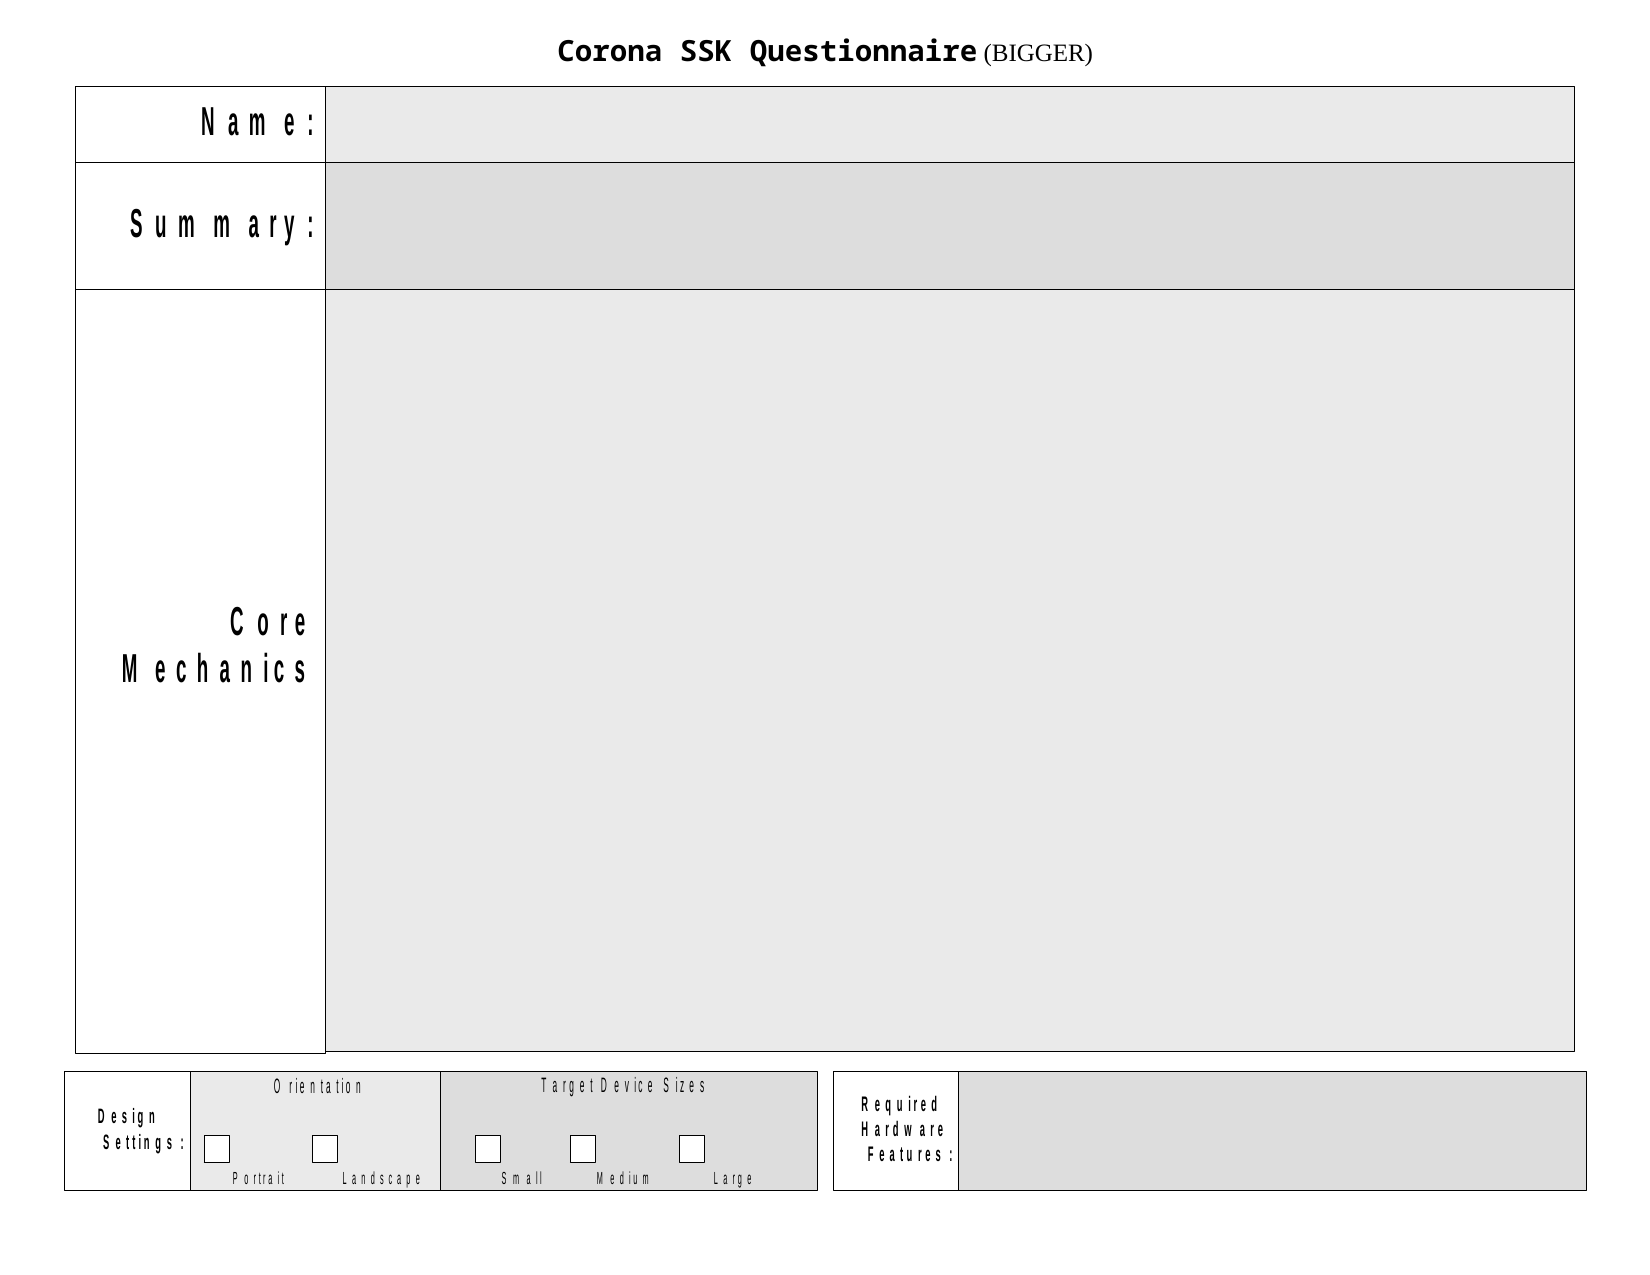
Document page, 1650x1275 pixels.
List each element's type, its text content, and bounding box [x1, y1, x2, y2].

text Corona SSK Questionnaire (BIGGER) [30, 30, 1620, 70]
